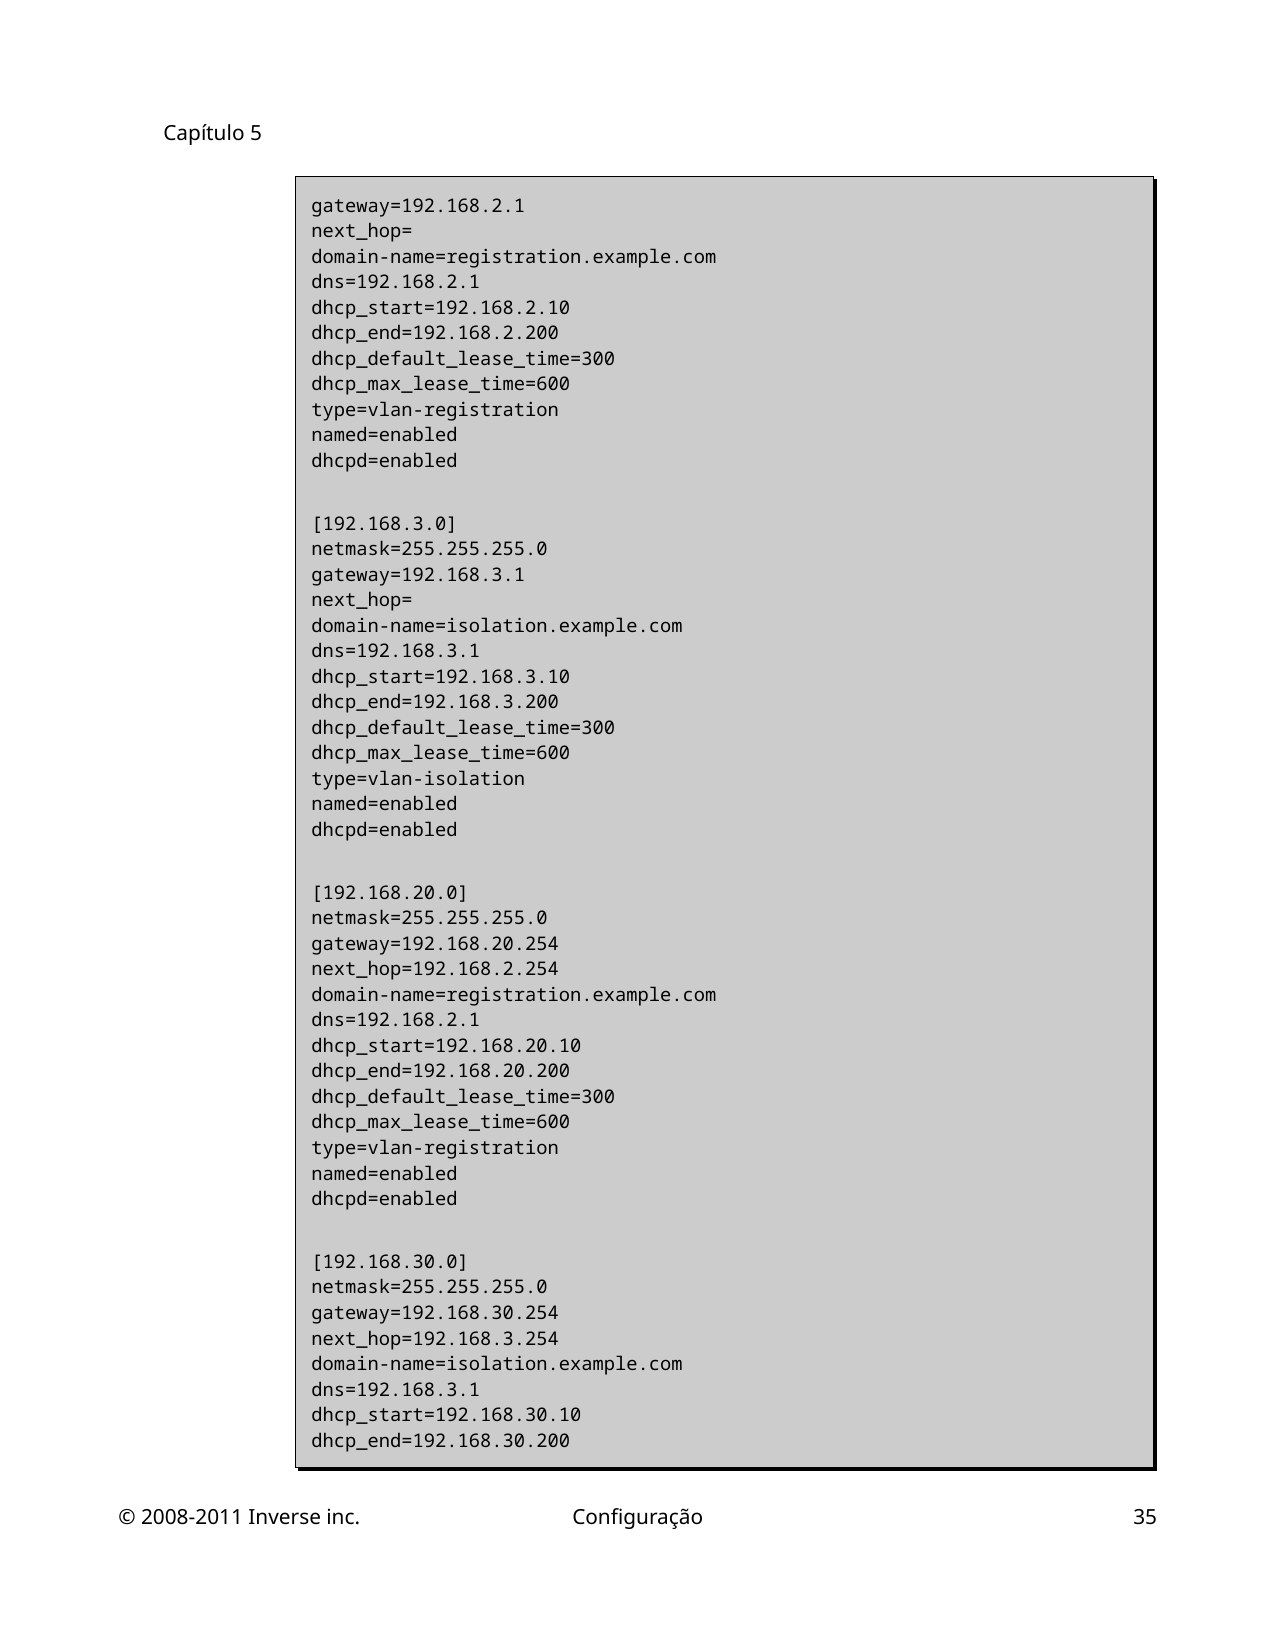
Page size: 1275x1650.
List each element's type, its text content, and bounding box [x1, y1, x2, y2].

text [192.168.3.0] netmask=255.255.255.0 gateway=192.168.3.1 next_hop= domain-name=isolation.example.com dns=192.168.3.1 dhcp_start=192.168.3.10 dhcp_end=192.168.3.200 dhcp_default_lease_time=300 dhcp_max_lease_time=600 type=vlan-isolation named=enabled dhcpd=enabled [296, 494, 1153, 832]
text [192.168.30.0] netmask=255.255.255.0 gateway=192.168.30.254 next_hop=192.168.3.254 domain-name=isolation.example.com dns=192.168.3.1 dhcp_start=192.168.30.10 dhcp_end=192.168.30.200 [296, 1232, 1153, 1467]
text [192.168.20.0] netmask=255.255.255.0 gateway=192.168.20.254 next_hop=192.168.2.254 domain-name=registration.example.com dns=192.168.2.1 dhcp_start=192.168.20.10 dhcp_end=192.168.20.200 dhcp_default_lease_time=300 dhcp_max_lease_time=600 type=vlan-registration named=enabled dhcpd=enabled [296, 863, 1153, 1201]
text gateway=192.168.2.1 next_hop= domain-name=registration.example.com dns=192.168.2.1 dhcp_start=192.168.2.10 dhcp_end=192.168.2.200 dhcp_default_lease_time=300 dhcp_max_lease_time=600 type=vlan-registration named=enabled dhcpd=enabled [296, 177, 1153, 463]
